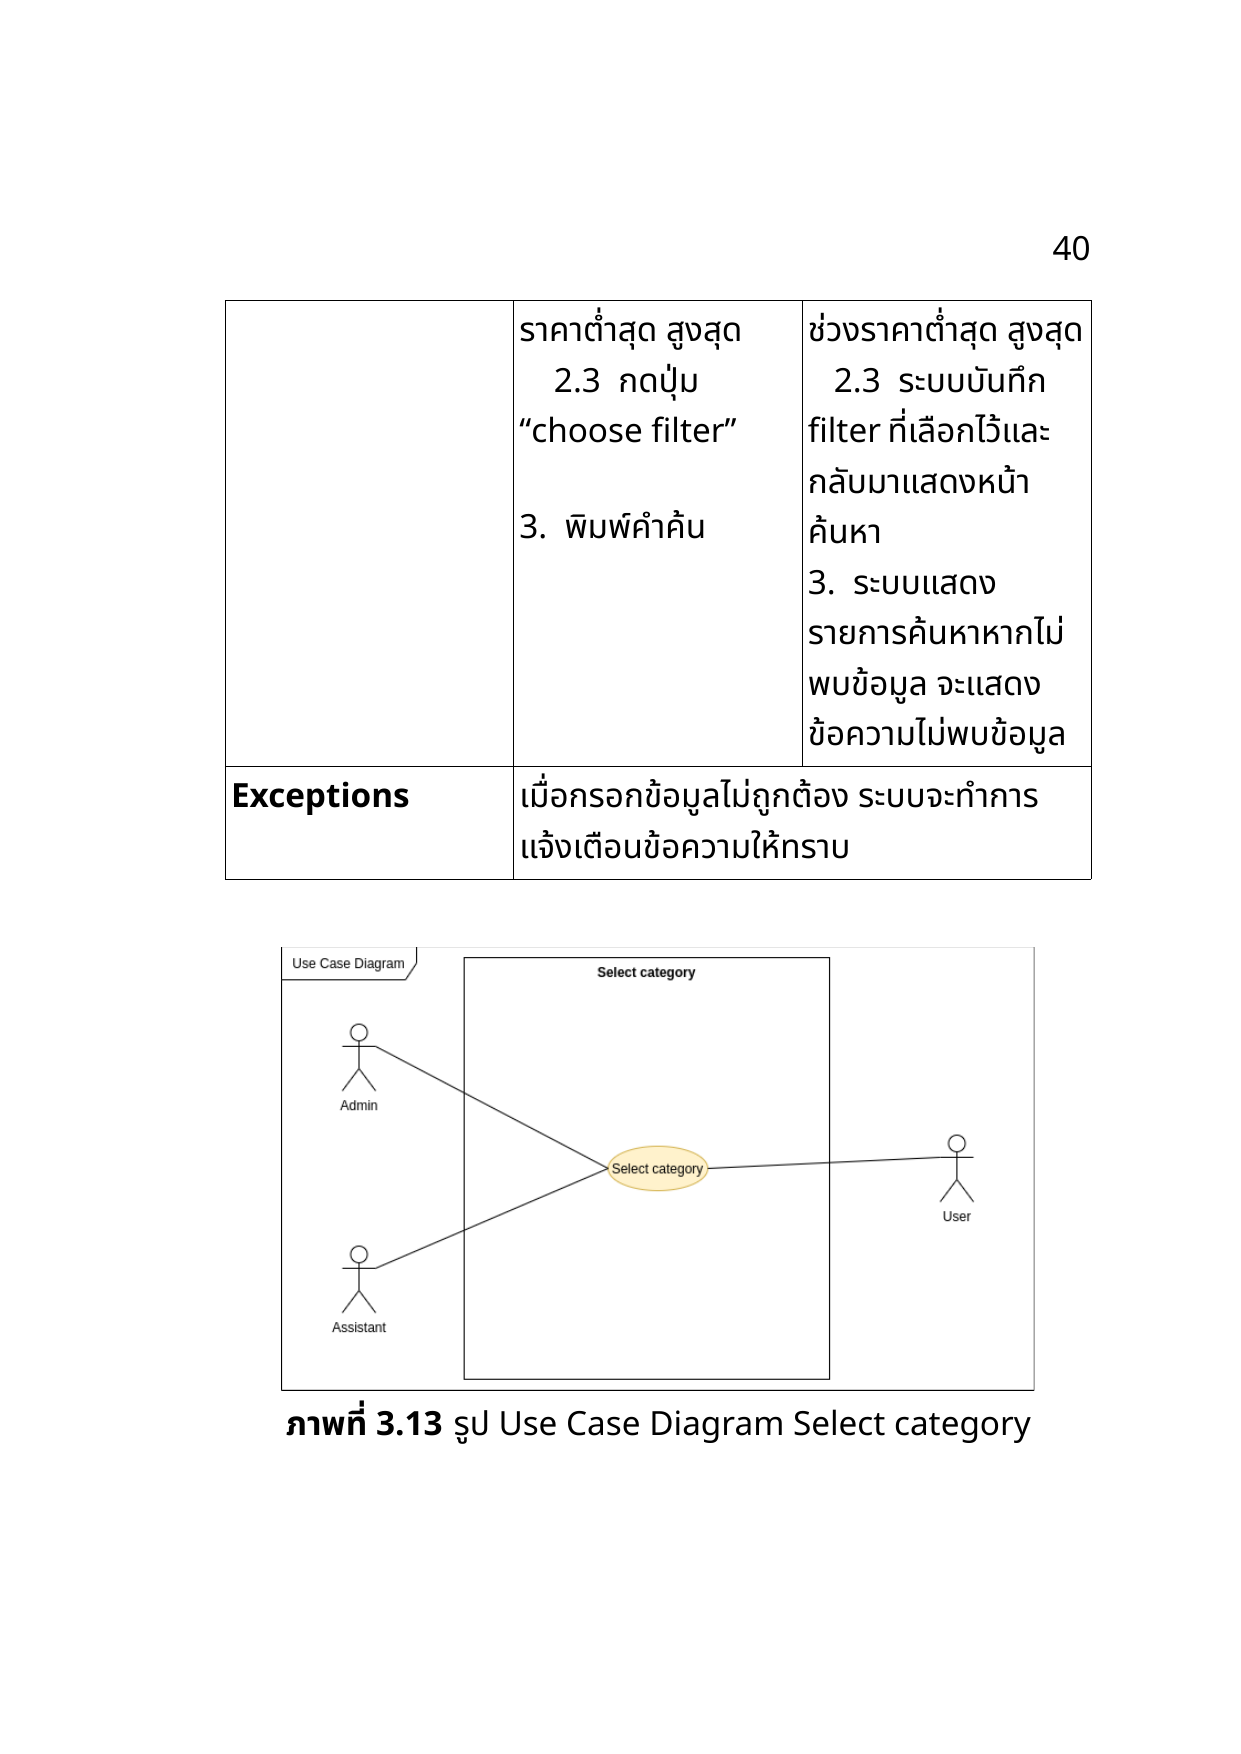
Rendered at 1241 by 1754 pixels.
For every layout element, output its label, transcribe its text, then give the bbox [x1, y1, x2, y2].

table_cell เมื่อกรอกข้อมูลไม่ถูกต้อง ระบบจะทำการแจ้งเตือนข้อความให้ทราบ [514, 767, 1091, 879]
picture [281, 947, 1035, 1391]
table_cell Exceptions [226, 767, 513, 879]
table_cell ราคาต่ำสุด สูงสุด 2.3 กดปุ่ม “choose filter” 3. พิมพ์คำค้น [514, 301, 802, 766]
table_cell ช่วงราคาต่ำสุด สูงสุด 2.3 ระบบบันทึก filterที่เลือกไว้และกลับมาแสดงหน้าค้นหา 3. ระบบแสดงรายการค้นหาหากไม่พบข้อมูล จะแสดงข้อความไม่พบข้อมูล [803, 301, 1091, 766]
text ภาพที่ 3.13 รูป Use Case Diagram Select category [225, 947, 1091, 1450]
table_cell [226, 301, 513, 766]
